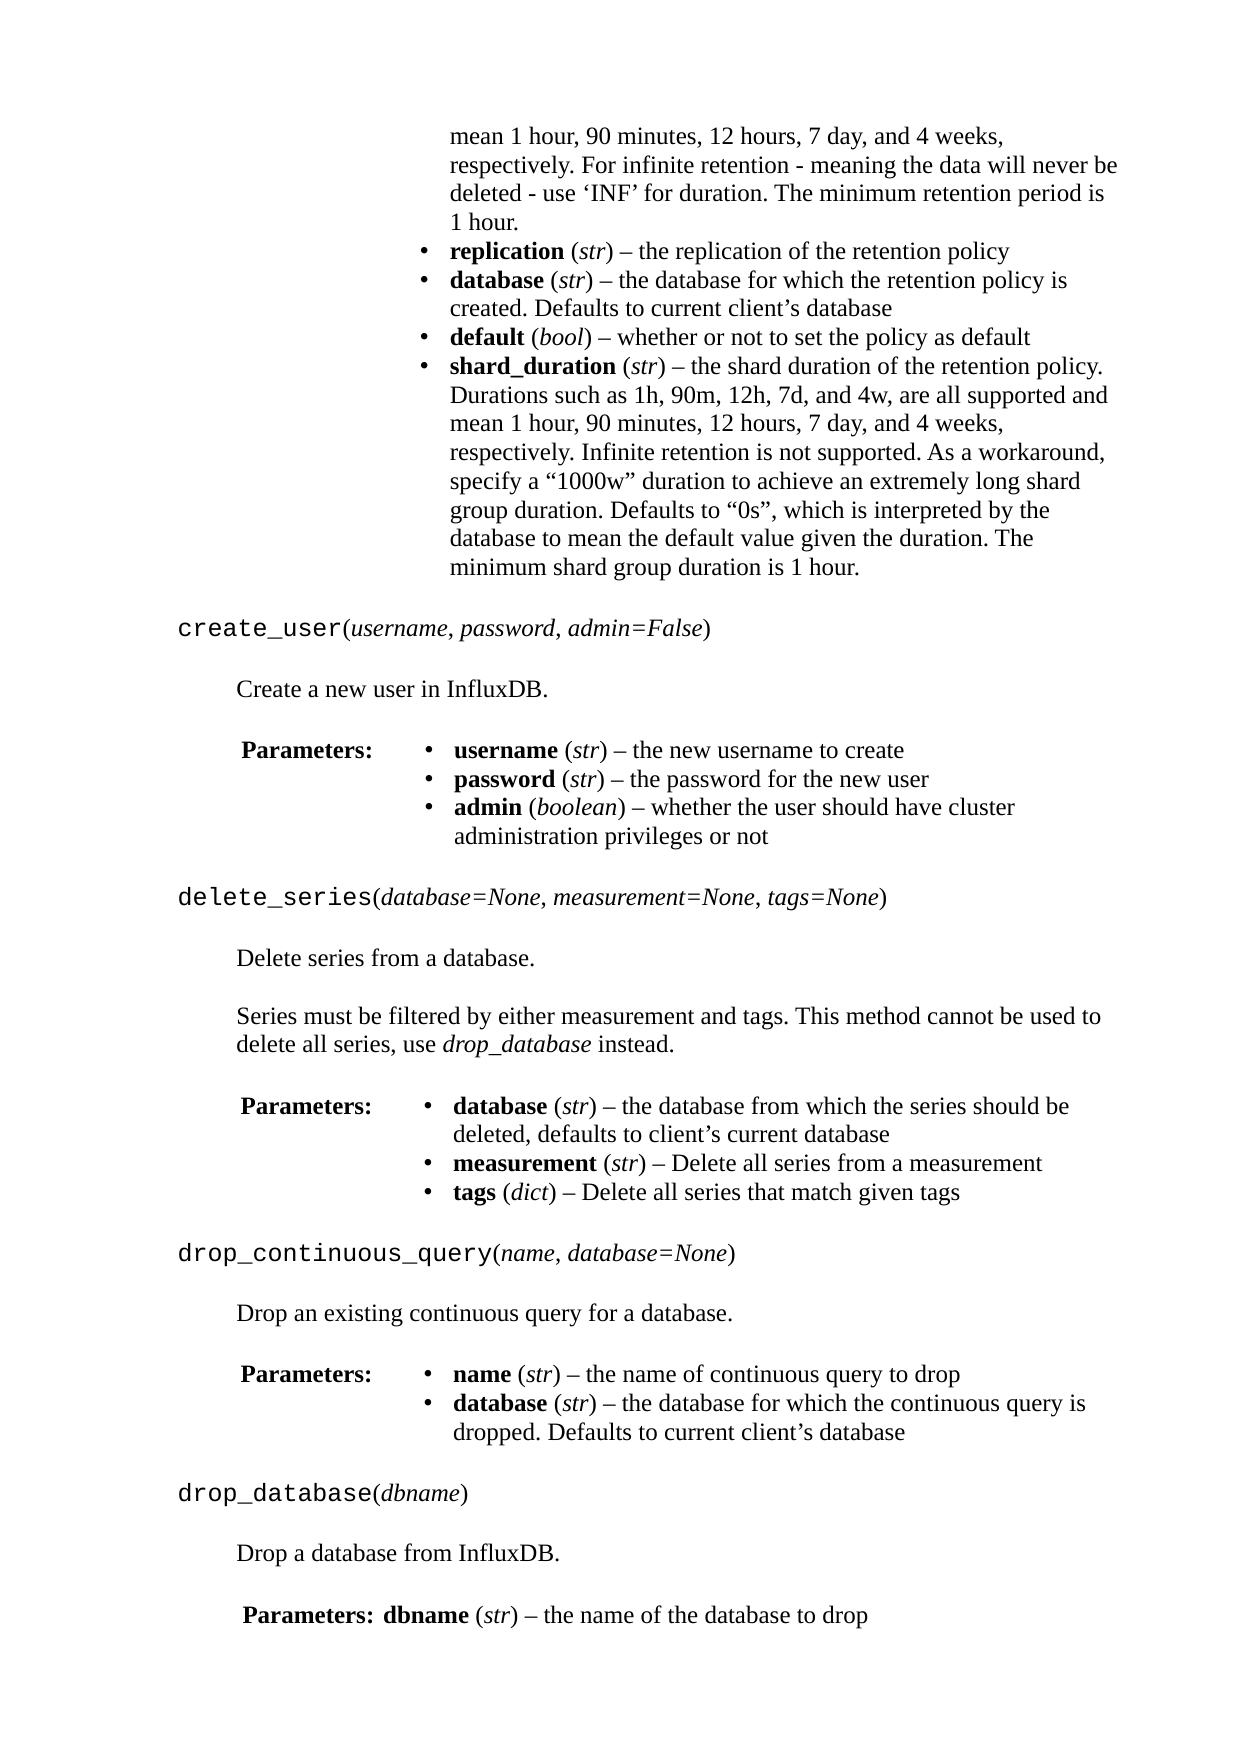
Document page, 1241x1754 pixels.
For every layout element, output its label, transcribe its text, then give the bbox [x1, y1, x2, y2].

subtitle drop_database(dbname) [177, 1478, 1122, 1509]
subtitle delete_series(database=None, measurement=None, tags=None) [177, 882, 1122, 913]
list Drop a database from InfluxDB. [236, 1538, 1122, 1567]
table_header name (str) – the name of continuous query to drop database (str) – the database for which the continuous query is dropped. Defaults to current client’s database [376, 1357, 1122, 1478]
table_header Parameters: [236, 1357, 376, 1478]
table_header name (str) – the name of the new retention policy duration (str) – the duration of the new retention policy. Durations such as 1h, 90m, 12h, 7d, and 4w, are all supported and mean 1 hour, 90 minutes, 12 hours, 7 day, and 4 weeks, respectively. For infinite retention - meaning the data will never be deleted - use ‘INF’ for duration. The minimum retention period is 1 hour. replication (str) – the replication of the retention policy database (str) – the database for which the retention policy is created. Defaults to current client’s database default (bool) – whether or not to set the policy as default shard_duration (str) – the shard duration of the retention policy. Durations such as 1h, 90m, 12h, 7d, and 4w, are all supported and mean 1 hour, 90 minutes, 12 hours, 7 day, and 4 weeks, respectively. Infinite retention is not supported. As a workaround, specify a “1000w” duration to achieve an extremely long shard group duration. Defaults to “0s”, which is interpreted by the database to mean the default value given the duration. The minimum shard group duration is 1 hour. [373, 118, 1122, 613]
table_header Parameters: [236, 1088, 376, 1238]
list Create a new user in InfluxDB. [236, 674, 1122, 702]
list Drop an existing continuous query for a database. [236, 1298, 1122, 1327]
table_header dbname (str) – the name of the database to drop [380, 1597, 877, 1631]
subtitle drop_continuous_query(name, database=None) [177, 1238, 1122, 1269]
table_header username (str) – the new username to create password (str) – the password for the new user admin (boolean) – whether the user should have cluster administration privileges or not [378, 732, 1122, 882]
table_header Parameters: [236, 1597, 380, 1631]
subtitle create_user(username, password, admin=False) [177, 613, 1122, 644]
table_header [236, 118, 373, 613]
list Delete series from a database. [236, 943, 1122, 971]
table_header Parameters: [236, 732, 377, 882]
list Series must be filtered by either measurement and tags. This method cannot be used to delete all series, use drop_database instead. [236, 1001, 1122, 1058]
table_header database (str) – the database from which the series should be deleted, defaults to client’s current database measurement (str) – Delete all series from a measurement tags (dict) – Delete all series that match given tags [376, 1088, 1122, 1238]
